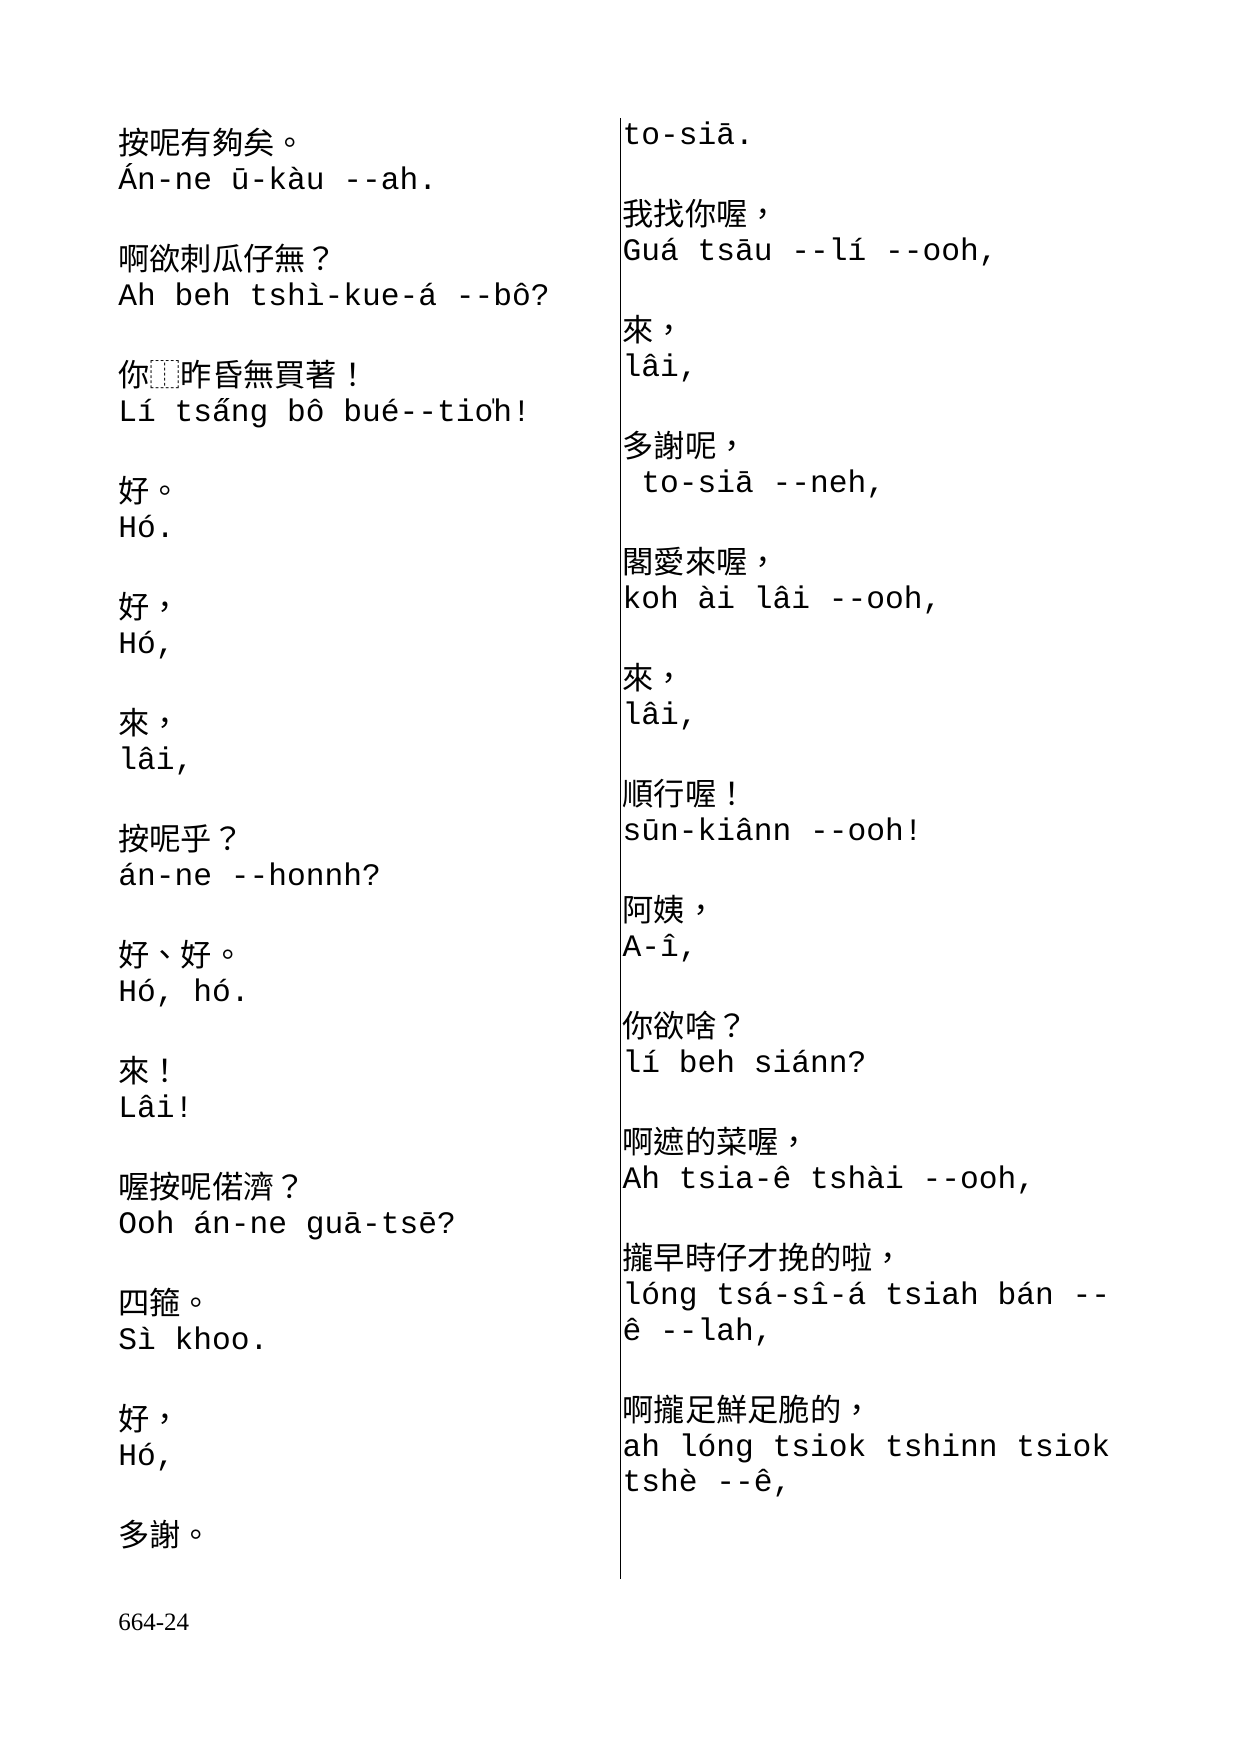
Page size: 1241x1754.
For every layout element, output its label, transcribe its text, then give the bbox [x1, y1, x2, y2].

text 按呢有夠矣。 [118, 118, 618, 163]
text 你⿰昨昏無買著！ [118, 350, 618, 395]
text 來， [622, 305, 1122, 350]
text 來！ [118, 1046, 618, 1092]
text to-siā --neh, [622, 466, 1122, 502]
text Sì khoo. [118, 1324, 618, 1359]
text 閣愛來喔， [622, 537, 1122, 582]
text 多謝。 [118, 1511, 618, 1556]
text 好， [118, 582, 618, 627]
text Lâi! [118, 1092, 618, 1127]
text 好。 [118, 466, 618, 511]
text Guá tsāu --lí --ooh, [622, 234, 1122, 269]
text 啊欲刺瓜仔無？ [118, 234, 618, 279]
text Ooh án-ne guā-tsē? [118, 1208, 618, 1243]
text Hó, [118, 627, 618, 663]
text 阿姨， [622, 885, 1122, 930]
text to-siā. [622, 118, 1122, 153]
text 來， [118, 698, 618, 743]
text A-î, [622, 930, 1122, 966]
text 多謝呢， [622, 421, 1122, 466]
text lâi, [622, 698, 1122, 734]
text 四箍。 [118, 1278, 618, 1324]
text Lí tsa̋ng bô bué--tio̍h! [118, 395, 618, 431]
text 好、好。 [118, 930, 618, 976]
text 我找你喔， [622, 189, 1122, 234]
text 你欲啥？ [622, 1001, 1122, 1046]
text 攏早時仔才挽的啦， [622, 1233, 1122, 1278]
text lóng tsá-sî-á tsiah bán --ê --lah, [622, 1278, 1122, 1349]
text Ah tsia-ê tshài --ooh, [622, 1162, 1122, 1198]
text koh ài lâi --ooh, [622, 582, 1122, 618]
text 按呢乎？ [118, 814, 618, 859]
text Hó, hó. [118, 976, 618, 1011]
text lâi, [118, 743, 618, 779]
text 好， [118, 1394, 618, 1440]
text lâi, [622, 350, 1122, 386]
text Ah beh tshì-kue-á --bô? [118, 279, 618, 315]
text 啊攏足鮮足脆的， [622, 1385, 1122, 1430]
text ah lóng tsiok tshinn tsiok tshè --ê, [622, 1430, 1122, 1501]
text lí beh siánn? [622, 1046, 1122, 1082]
text Hó. [118, 511, 618, 547]
text án-ne --honnh? [118, 859, 618, 895]
text sūn-kiânn --ooh! [622, 814, 1122, 850]
text 啊遮的菜喔， [622, 1117, 1122, 1162]
text Án-ne ū-kàu --ah. [118, 163, 618, 199]
text 來， [622, 653, 1122, 698]
text 喔按呢偌濟？ [118, 1162, 618, 1208]
text Hó, [118, 1440, 618, 1475]
text 順行喔！ [622, 769, 1122, 814]
